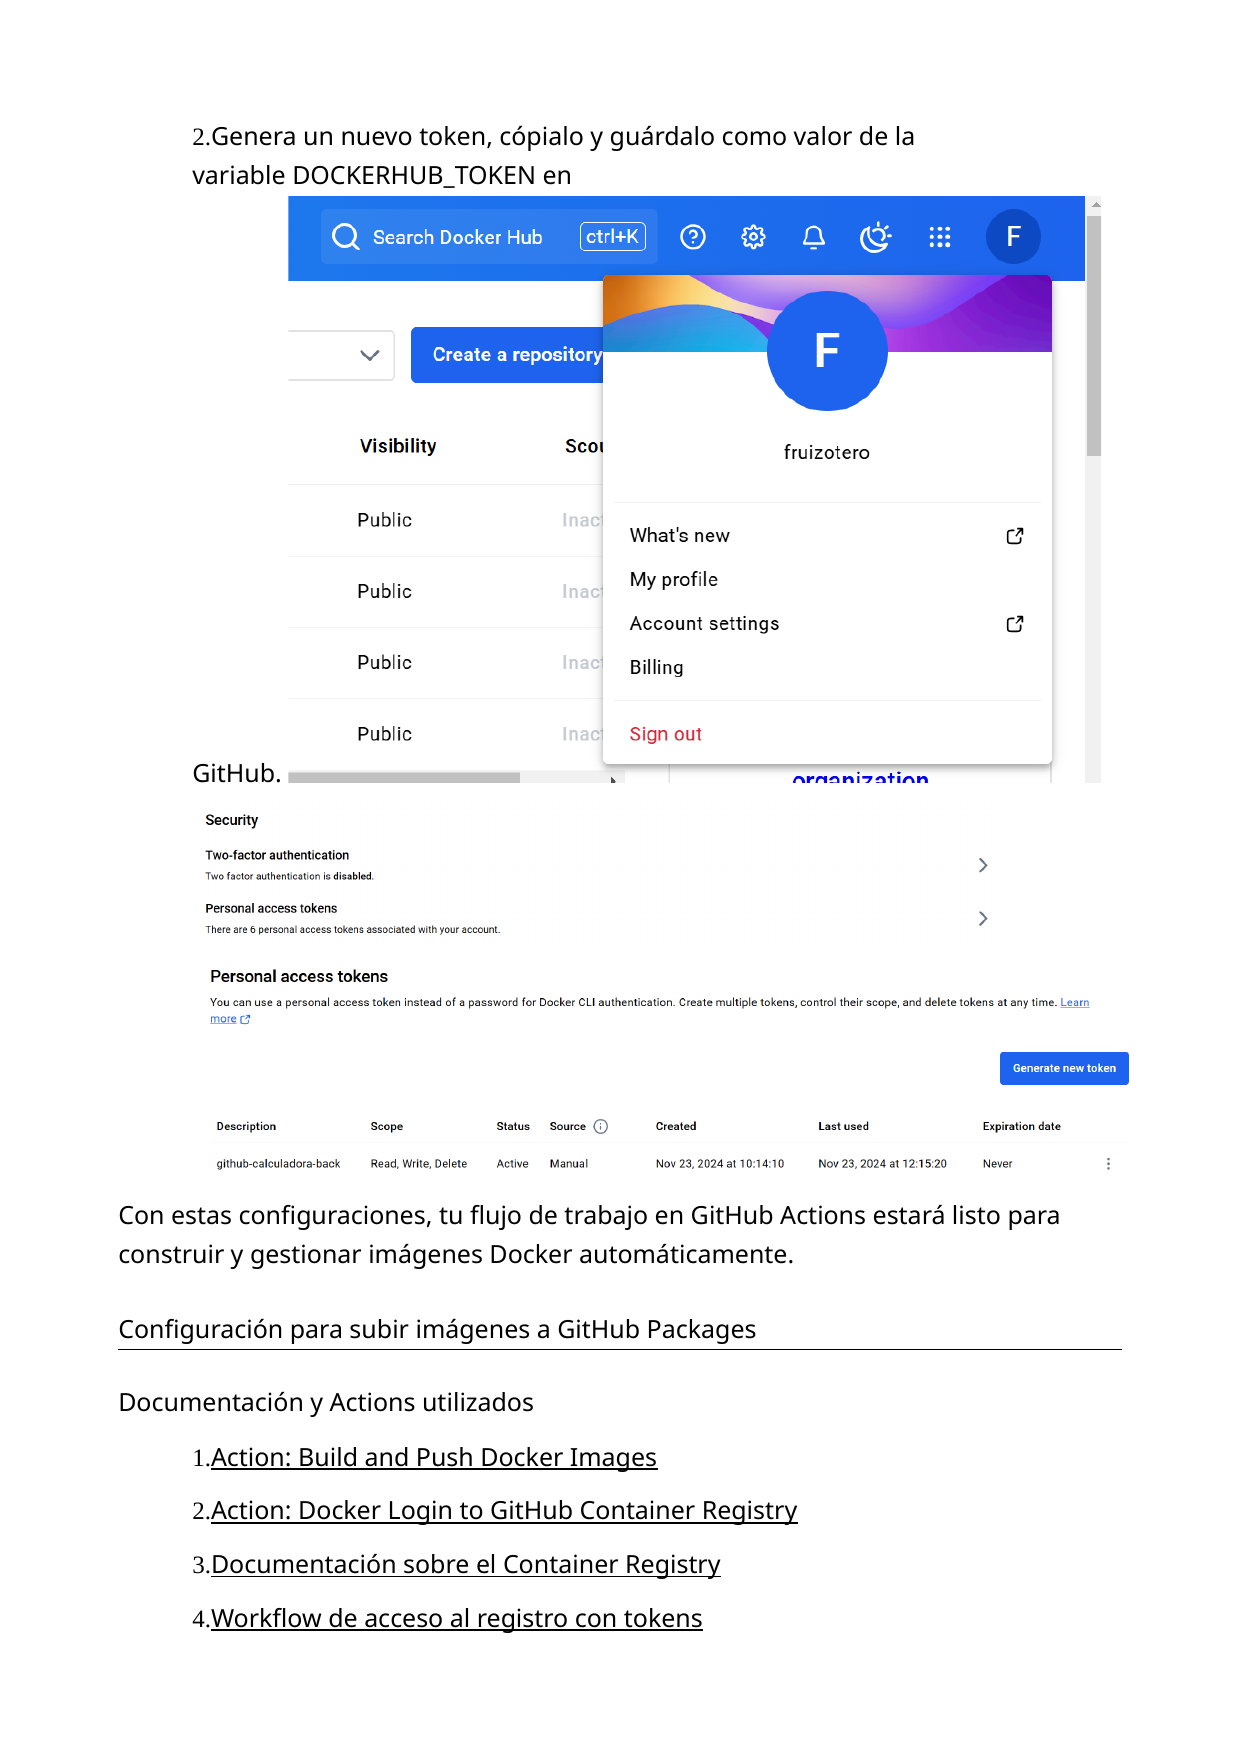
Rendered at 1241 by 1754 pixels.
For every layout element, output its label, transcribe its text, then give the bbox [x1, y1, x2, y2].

list Workflow de acceso al registro con tokens [118, 1600, 1122, 1634]
subtitle Configuración para subir imágenes a GitHub Packages [118, 1312, 1122, 1349]
subtitle Documentación y Actions utilizados [118, 1384, 1122, 1418]
list Action: Build and Push Docker Images [118, 1439, 1122, 1473]
list Action: Docker Login to GitHub Container Registry [118, 1493, 1122, 1527]
picture [192, 951, 1148, 1179]
list Documentación sobre el Container Registry [118, 1547, 1122, 1581]
list Genera un nuevo token, cópialo y guárdalo como valor de la variable DOCKERHUB_TOKEN en GitHub. [118, 118, 1122, 1179]
picture [192, 795, 1014, 947]
text Con estas configuraciones, tu flujo de trabajo en GitHub Actions estará listo para construir y gestionar imágenes Docker automáticamente. [118, 1198, 1122, 1271]
picture [288, 196, 1102, 783]
